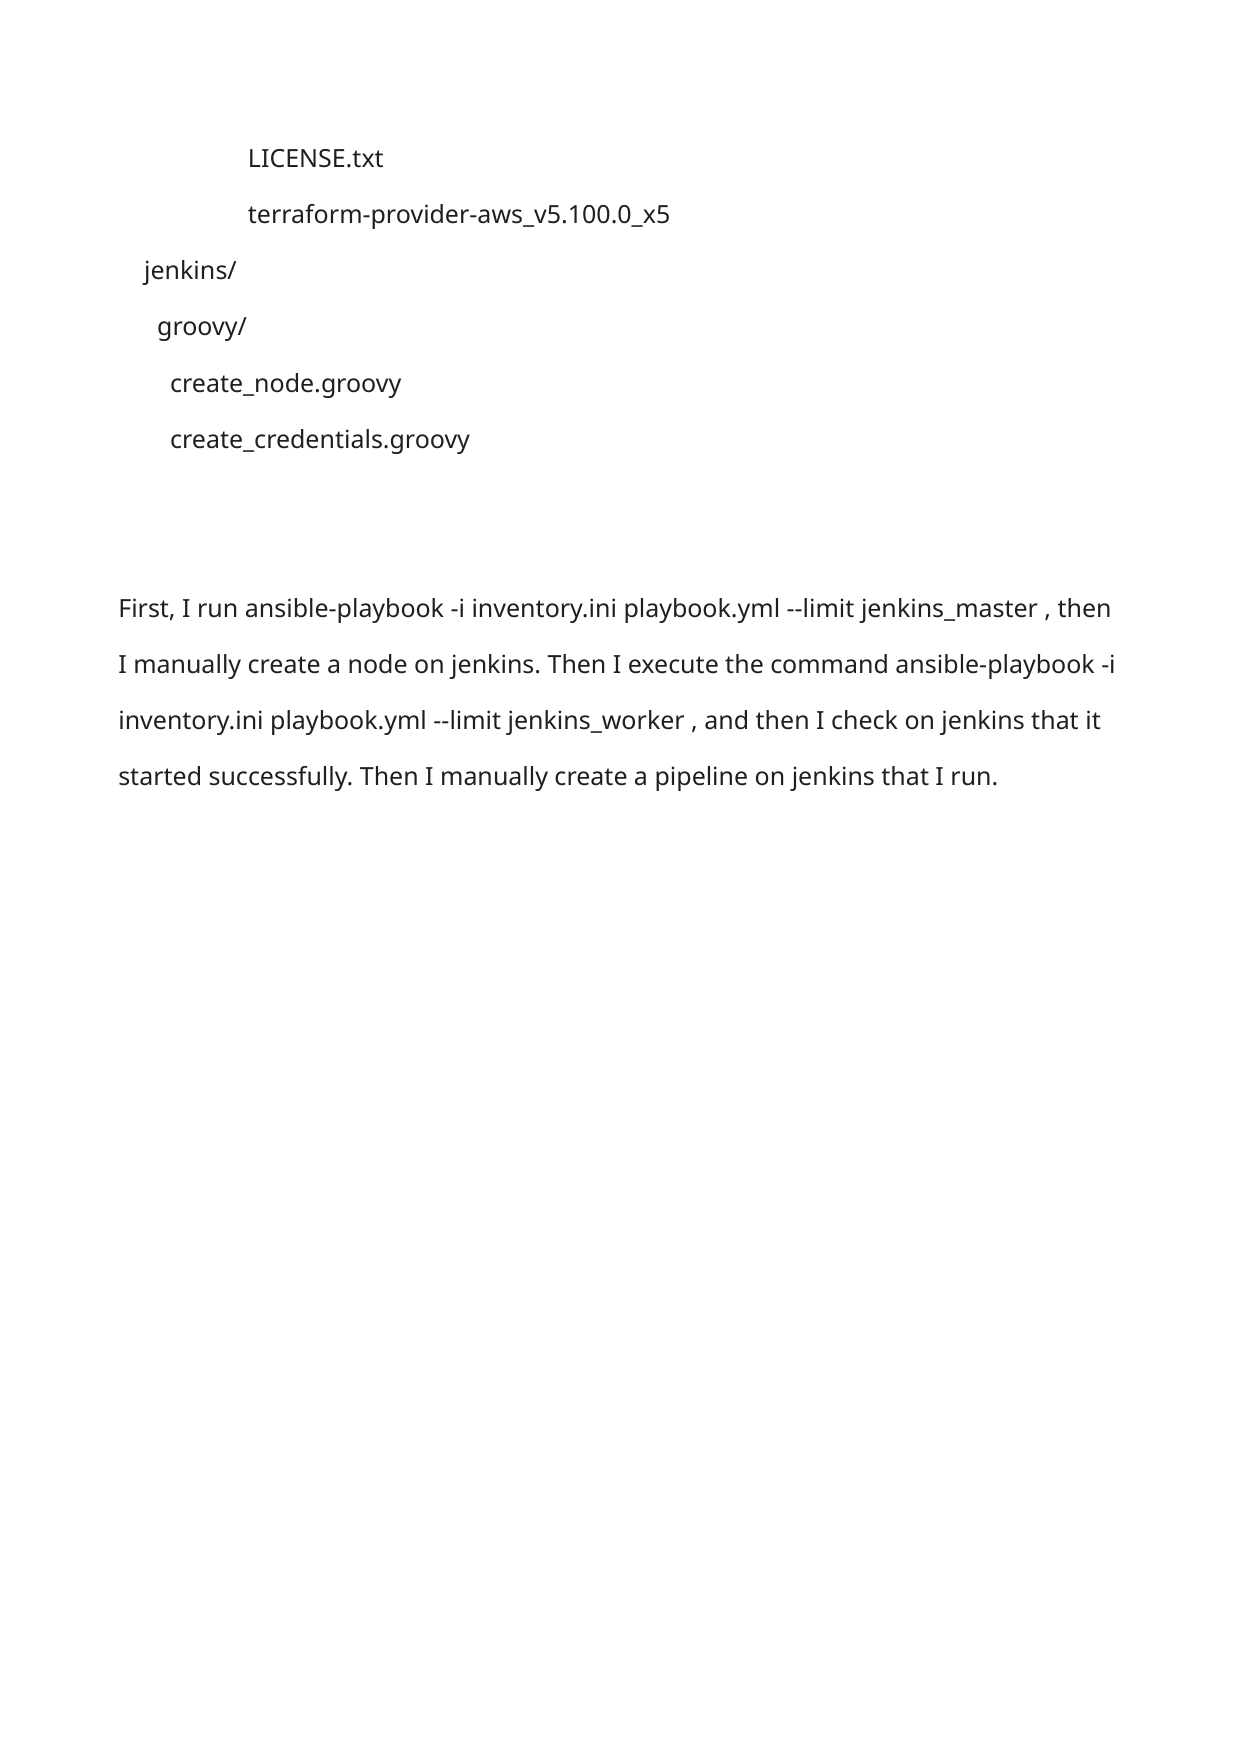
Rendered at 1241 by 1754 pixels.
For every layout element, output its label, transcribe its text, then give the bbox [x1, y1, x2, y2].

text create_credentials.groovy [118, 399, 1122, 456]
text groovy/ [118, 287, 1122, 343]
text create_node.groovy [118, 343, 1122, 399]
text jenkins/ [118, 231, 1122, 287]
text First, I run ansible-playbook -i inventory.ini playbook.yml --limit jenkins_master , then I manually create a node on jenkins. Then I execute the command ansible-playbook -i inventory.ini playbook.yml --limit jenkins_worker , and then I check on jenkins that it started successfully. Then I manually create a pipeline on jenkins that I run. [118, 568, 1122, 793]
text terraform-provider-aws_v5.100.0_x5 [118, 174, 1122, 231]
text LICENSE.txt [118, 118, 1122, 174]
